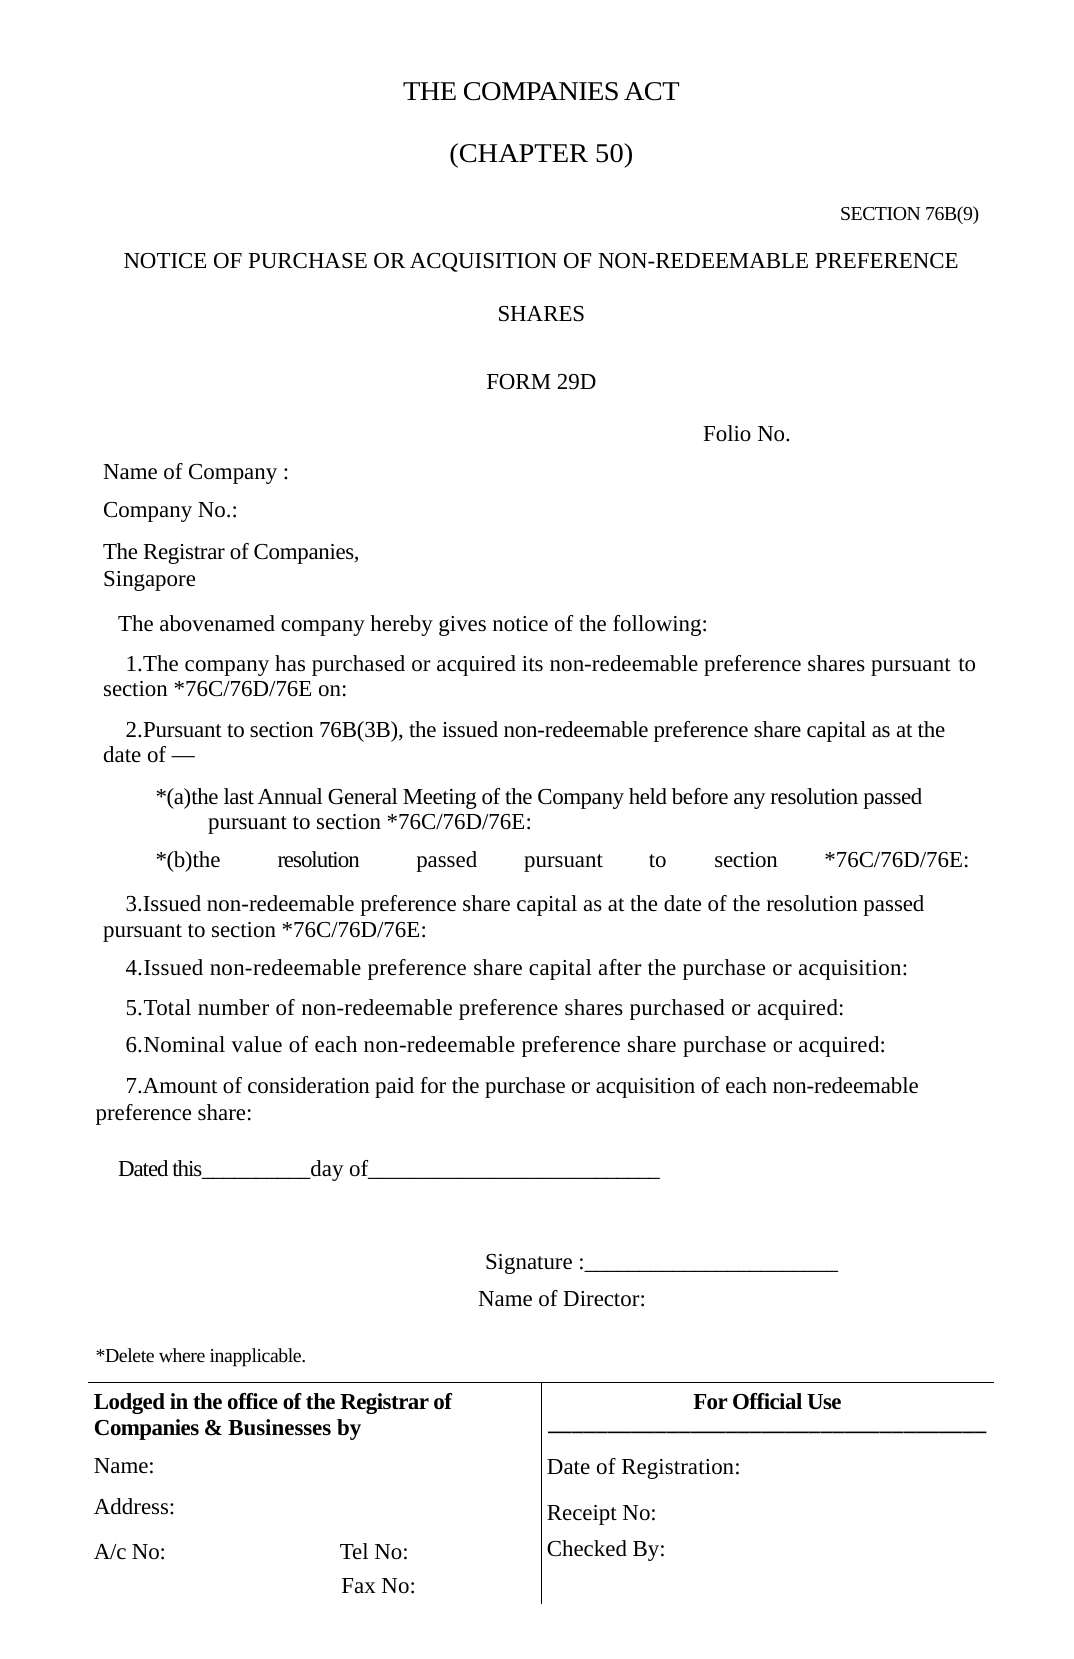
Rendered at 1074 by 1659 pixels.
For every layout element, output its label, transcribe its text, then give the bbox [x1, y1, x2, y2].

list Issued non-redeemable preference share capital as at the date of the resolution passed pursuant to section *76C/76D/76E: [103, 890, 979, 942]
list The company has purchased or acquired its non-redeemable preference shares pursuant to section *76C/76D/76E on: [103, 650, 979, 701]
text Signature : [478, 1248, 994, 1274]
text Folio No. [703, 420, 994, 447]
list the resolution passed pursuant to section *76C/76D/76E: [155, 846, 994, 872]
list Total number of non-redeemable preference shares purchased or acquired: [103, 994, 994, 1021]
list Issued non-redeemable preference share capital after the purchase or acquisition: [103, 954, 994, 980]
text Name of Company : <o.name> [103, 458, 994, 484]
list Pursuant to section 76B(3B), the issued non-redeemable preference share capital as at the date of — [103, 716, 979, 768]
text The Registrar of Companies, Singapore [103, 538, 379, 591]
text THE COMPANIES ACT (CHAPTER 50) [88, 75, 994, 168]
text FORM 29D [88, 368, 994, 394]
list the last Annual General Meeting of the Company held before any resolution passed pursuant to section *76C/76D/76E: [155, 783, 979, 834]
table_header Lodged in the office of the Registrar of Companies & Businesses by Name: Address: A/c No: Tel No: Fax No: [88, 1383, 541, 1604]
list Amount of consideration paid for the purchase or acquisition of each non-redeemable preference share: [95, 1072, 979, 1125]
text SECTION 76B(9) [88, 202, 979, 225]
text NOTICE OF PURCHASE OR ACQUISITION OF NON-REDEEMABLE PREFERENCE SHARES [88, 247, 994, 327]
table_header For Official Use _____________________________________ Date of Registration: Receipt No: Checked By: [542, 1383, 994, 1604]
text Dated this day of [118, 1155, 994, 1181]
text *Delete where inapplicable. [95, 1344, 994, 1367]
text The abovenamed company hereby gives notice of the following: [118, 610, 994, 636]
text Name of Director: <get_director1(o.id)['name']> [478, 1285, 994, 1333]
text Company No.: <o.uen> [103, 496, 994, 523]
list Nominal value of each non-redeemable preference share purchase or acquired: [103, 1031, 994, 1058]
